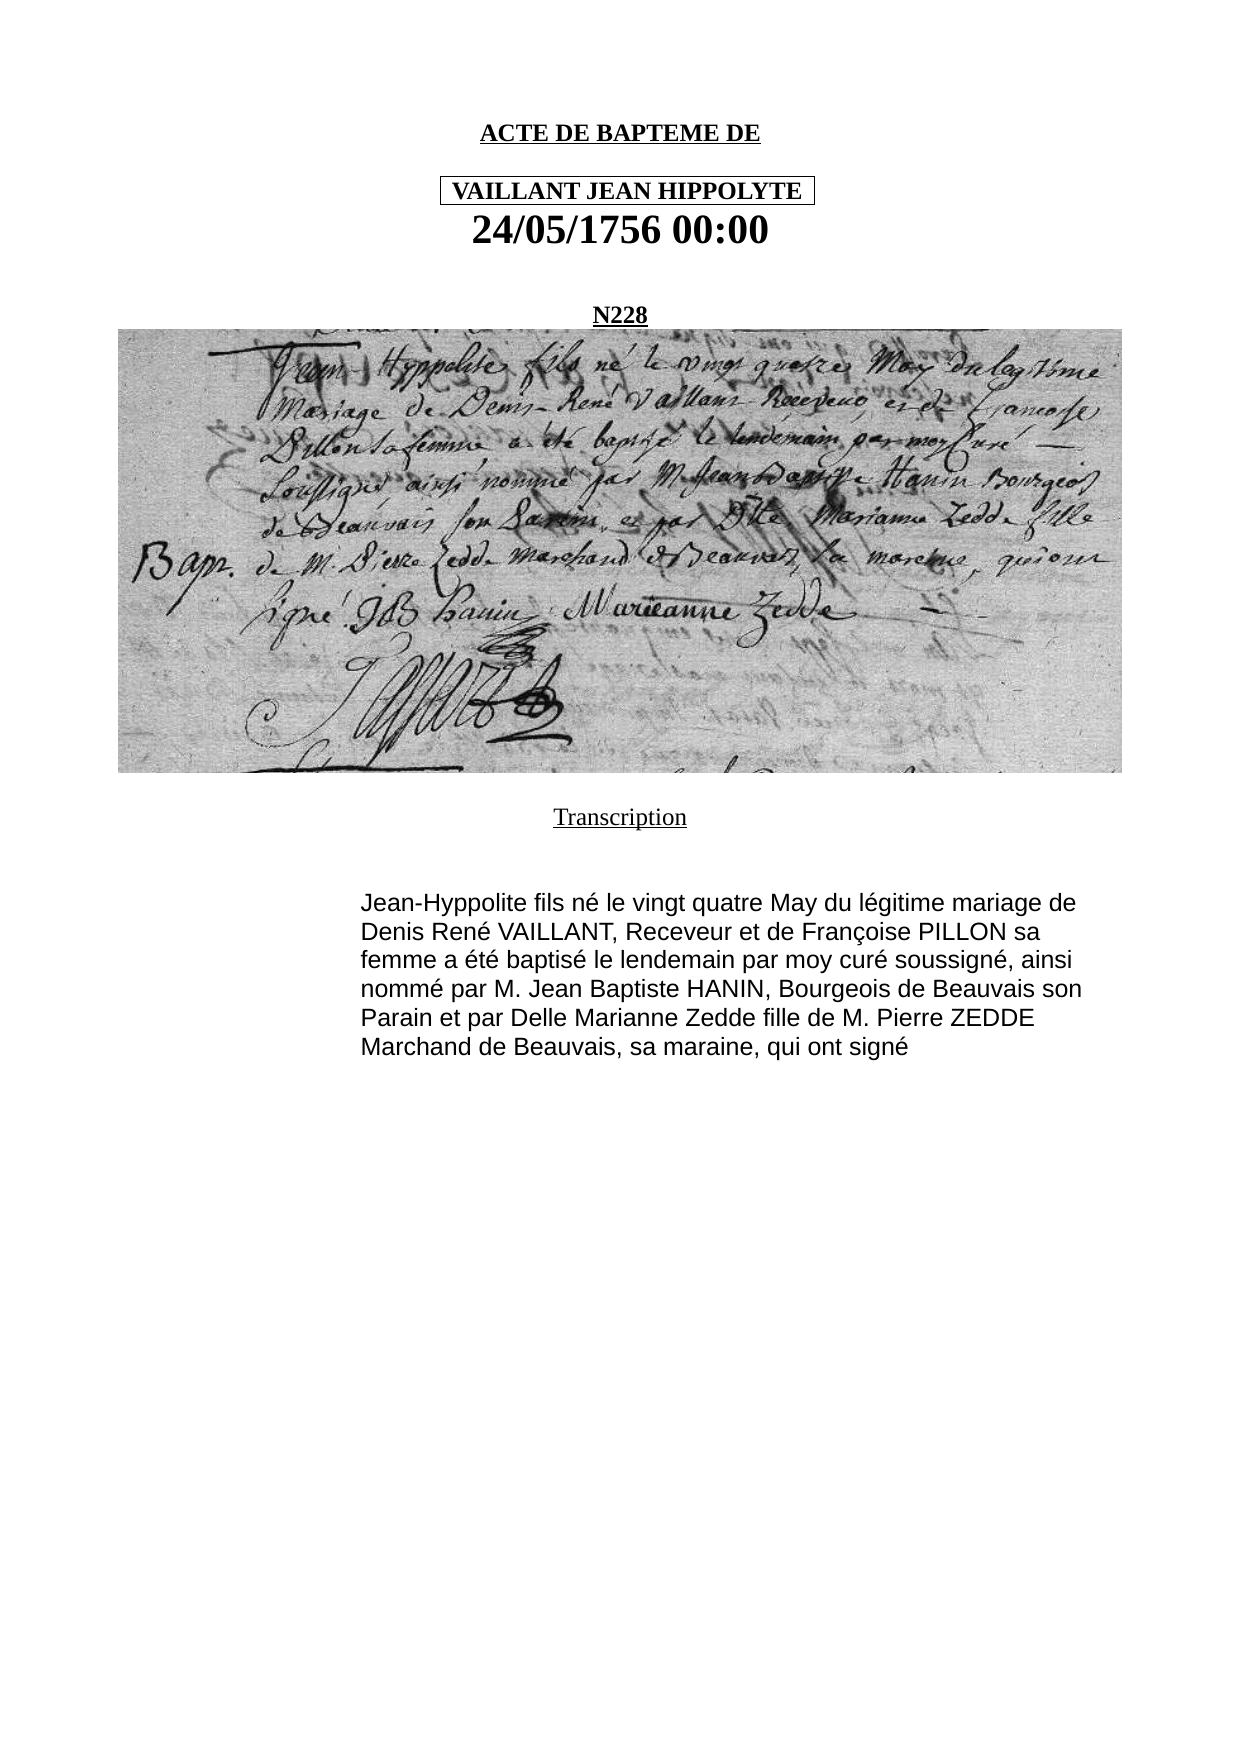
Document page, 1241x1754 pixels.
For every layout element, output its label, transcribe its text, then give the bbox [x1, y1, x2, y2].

text VAILLANT JEAN HIPPOLYTE [441, 177, 814, 204]
text Transcription [118, 802, 1122, 831]
text ACTE DE BAPTEME DE [118, 118, 1122, 147]
picture [118, 329, 1122, 773]
text Jean-Hyppolite fils né le vingt quatre May du légitime mariage de Denis René VAILLANT, Receveur et de Françoise PILLON sa femme a été baptisé le lendemain par moy curé soussigné, ainsi nommé par M. Jean Baptiste HANIN, Bourgeois de Beauvais son Parain et par Delle Marianne Zedde fille de M. Pierre ZEDDE Marchand de Beauvais, sa maraine, qui ont signé [360, 888, 1122, 1061]
text N228 [118, 300, 1122, 329]
text 24/05/1756 00:00 [118, 204, 1122, 252]
